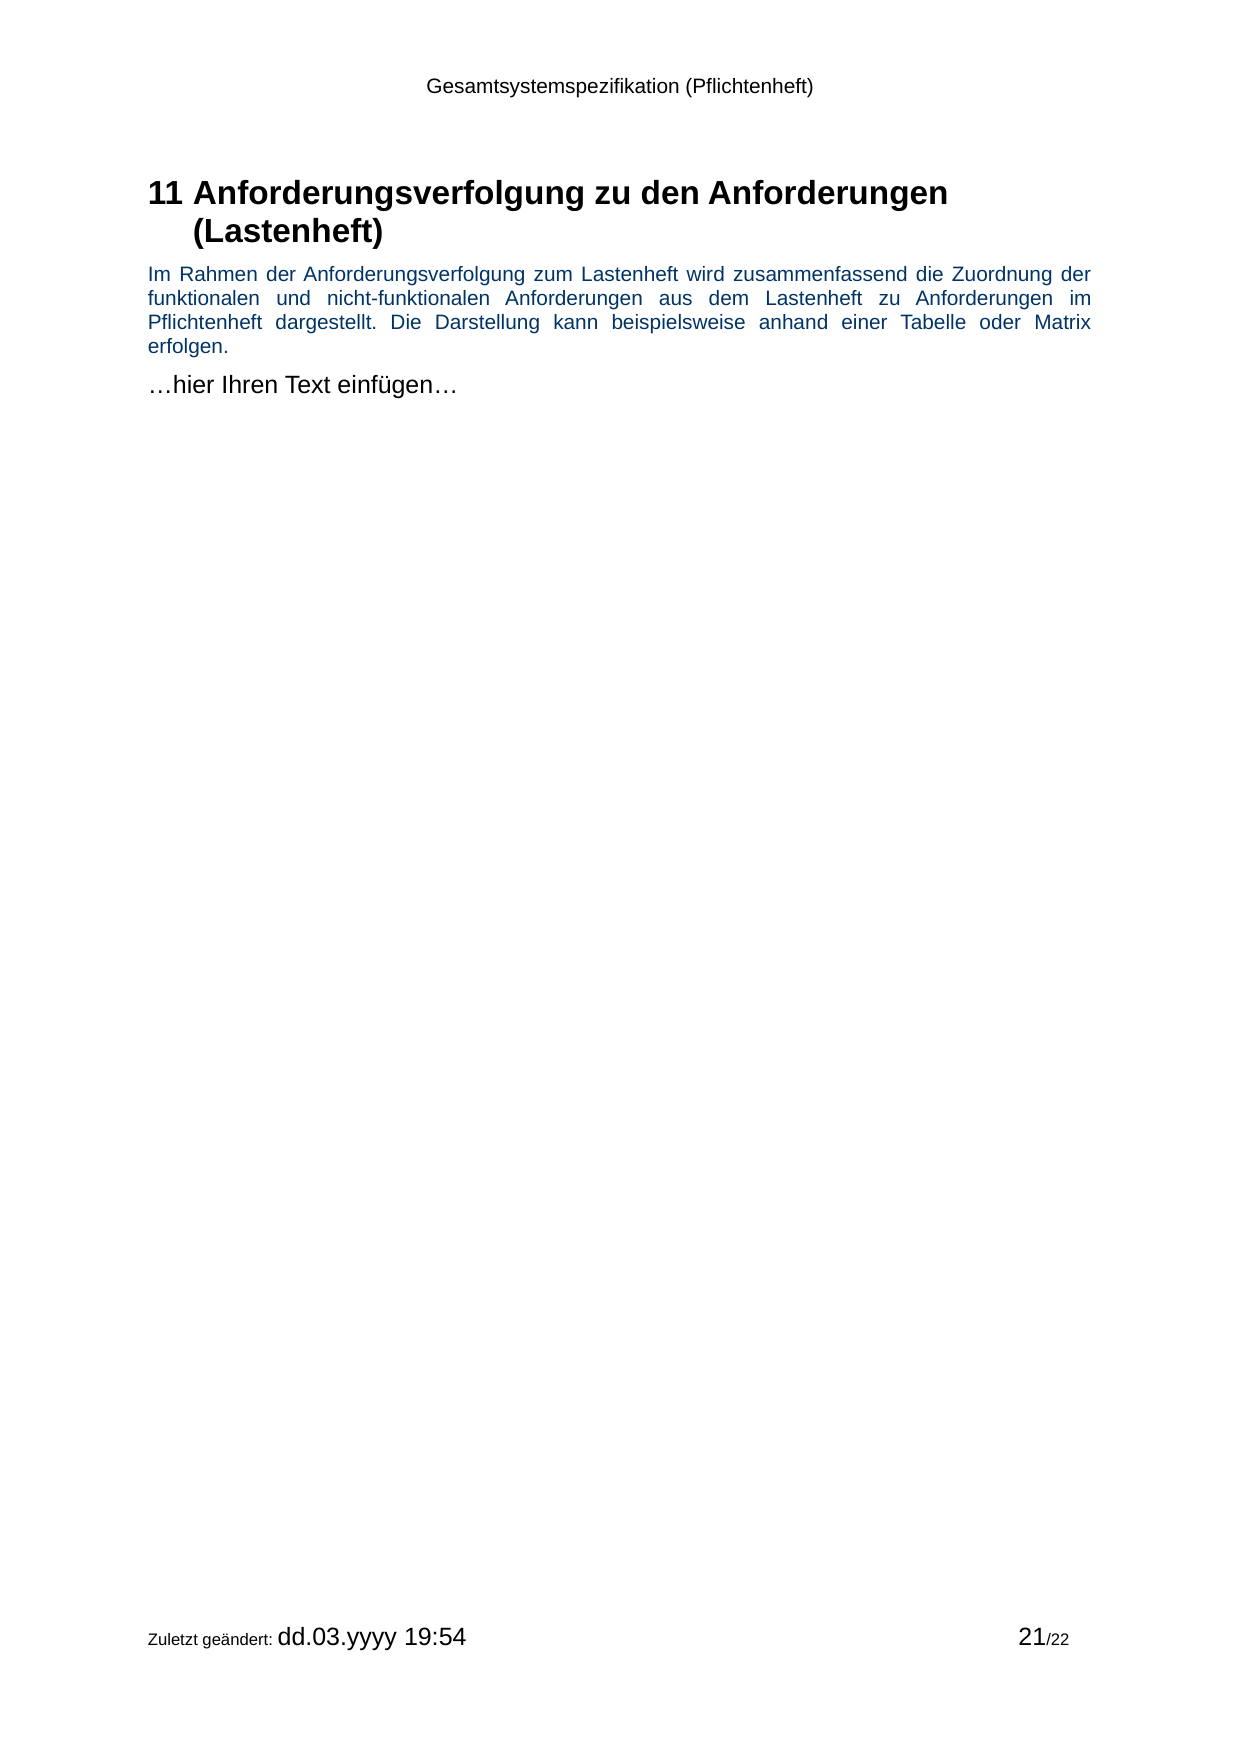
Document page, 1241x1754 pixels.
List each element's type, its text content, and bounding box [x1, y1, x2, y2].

text Im Rahmen der Anforderungsverfolgung zum Lastenheft wird zusammenfassend die Zuordnung der funktionalen und nicht-funktionalen Anforderungen aus dem Lastenheft zu Anforderungen im Pflichtenheft dargestellt. Die Darstellung kann beispielsweise anhand einer Tabelle oder Matrix erfolgen. [148, 262, 1092, 358]
text …hier Ihren Text einfügen… [148, 370, 1092, 399]
subtitle Anforderungsverfolgung zu den Anforderungen (Lastenheft) [148, 173, 1092, 249]
